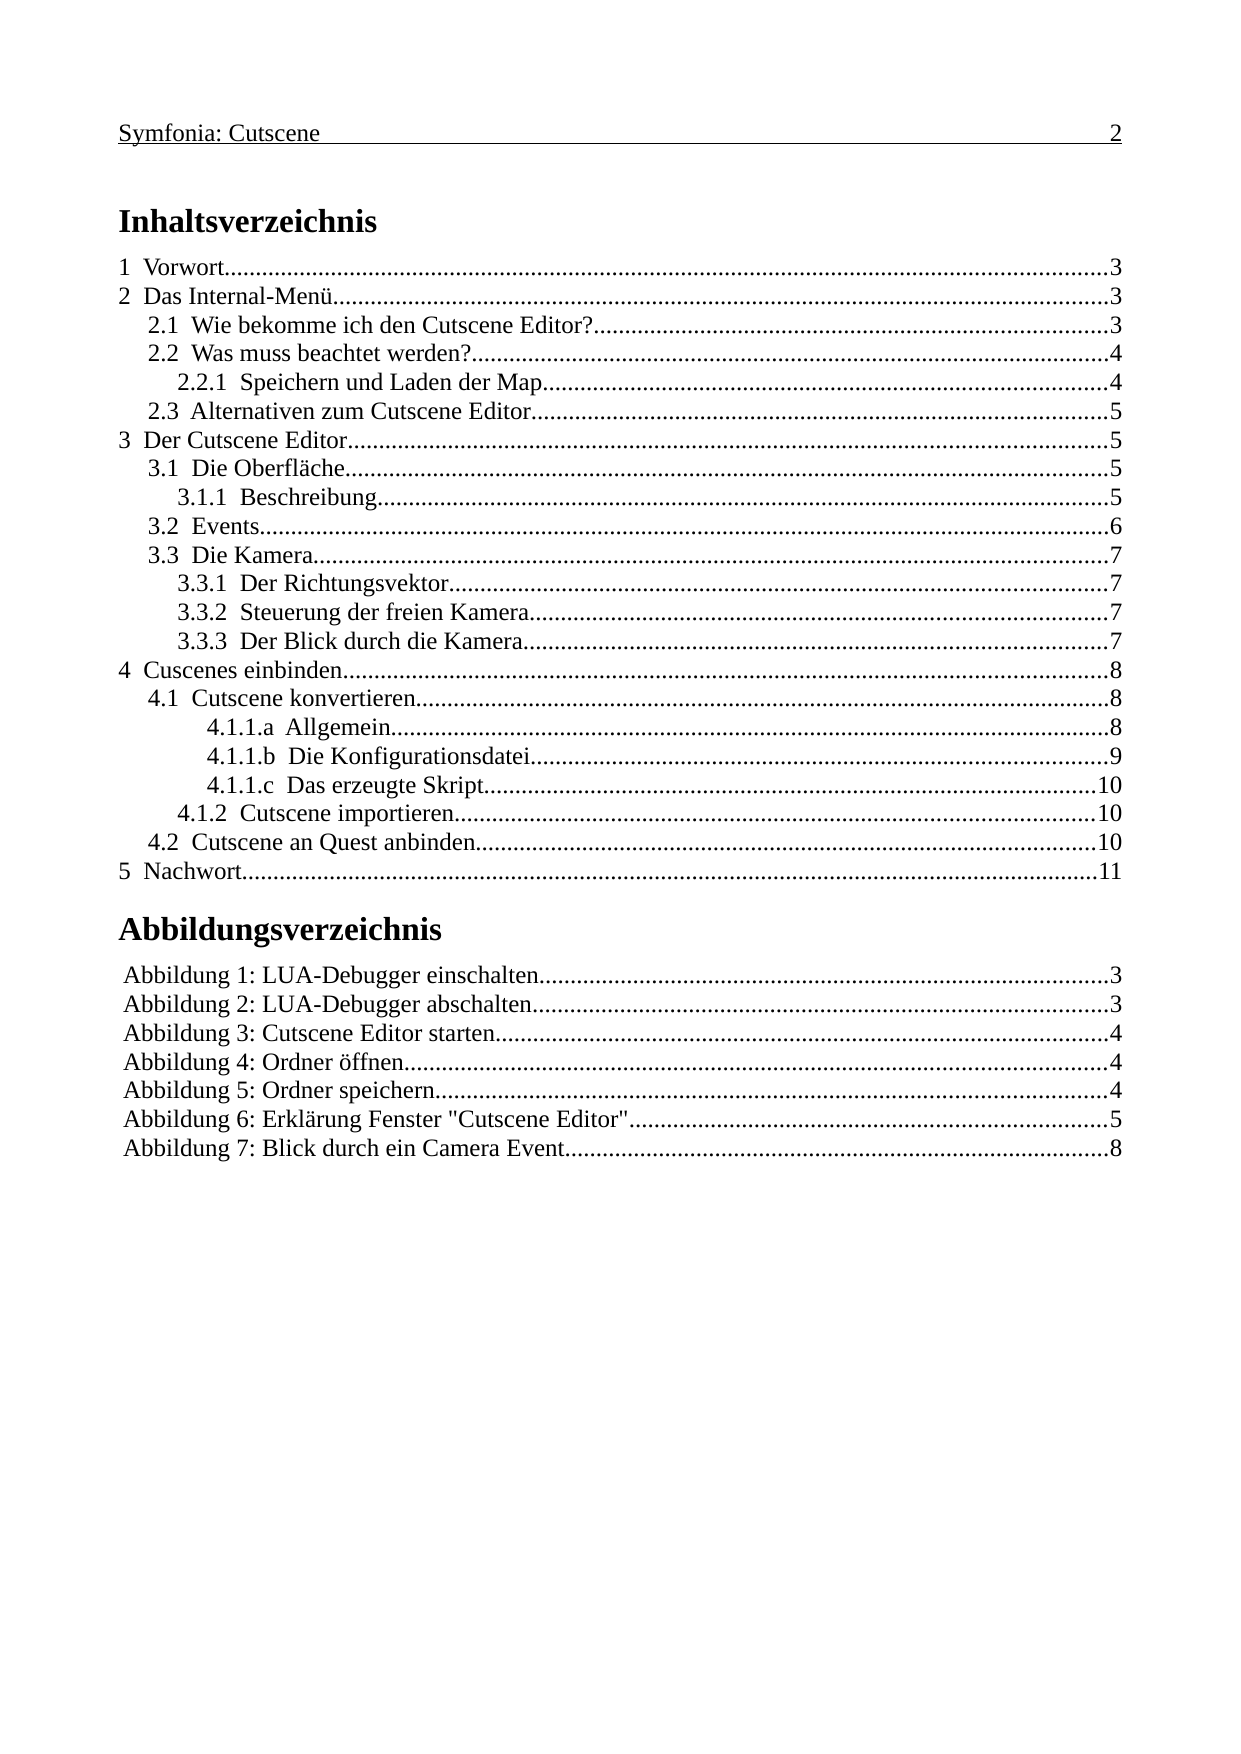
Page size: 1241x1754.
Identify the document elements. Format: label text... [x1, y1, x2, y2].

text 4.2 Cutscene an Quest anbinden 10 [148, 827, 1122, 856]
text 2.1 Wie bekomme ich den Cutscene Editor? 3 [148, 310, 1122, 338]
text 3.2 Events 6 [148, 511, 1122, 540]
text Abbildung 7: Blick durch ein Camera Event 8 [118, 1133, 1122, 1162]
text 3.3.1 Der Richtungsvektor 7 [177, 568, 1122, 597]
text Abbildung 5: Ordner speichern 4 [118, 1076, 1122, 1104]
text 3.1.1 Beschreibung 5 [177, 482, 1122, 511]
subtitle Inhaltsverzeichnis [118, 201, 1122, 240]
text 2.2.1 Speichern und Laden der Map 4 [177, 367, 1122, 396]
text 2.3 Alternativen zum Cutscene Editor 5 [148, 396, 1122, 425]
subtitle Abbildungsverzeichnis [118, 910, 1122, 948]
text 3 Der Cutscene Editor 5 [118, 425, 1122, 453]
text 5 Nachwort 11 [118, 856, 1122, 885]
text 3.3.2 Steuerung der freien Kamera 7 [177, 597, 1122, 626]
text 1 Vorwort 3 [118, 252, 1122, 281]
text Abbildung 1: LUA-Debugger einschalten 3 [118, 961, 1122, 989]
text 3.3.3 Der Blick durch die Kamera 7 [177, 626, 1122, 655]
text Abbildung 4: Ordner öffnen 4 [118, 1047, 1122, 1076]
text 3.3 Die Kamera 7 [148, 540, 1122, 568]
text Abbildung 3: Cutscene Editor starten 4 [118, 1018, 1122, 1047]
text 3.1 Die Oberfläche 5 [148, 453, 1122, 482]
text 2 Das Internal-Menü 3 [118, 281, 1122, 310]
text Abbildung 2: LUA-Debugger abschalten 3 [118, 989, 1122, 1018]
text 4.1.1.c Das erzeugte Skript 10 [207, 770, 1122, 798]
text 4.1.1.b Die Konfigurationsdatei 9 [207, 741, 1122, 770]
text 2.2 Was muss beachtet werden? 4 [148, 338, 1122, 367]
text 4 Cuscenes einbinden 8 [118, 655, 1122, 683]
text 4.1.1.a Allgemein 8 [207, 712, 1122, 741]
text 4.1 Cutscene konvertieren 8 [148, 683, 1122, 712]
text 4.1.2 Cutscene importieren 10 [177, 798, 1122, 827]
text Abbildung 6: Erklärung Fenster "Cutscene Editor" 5 [118, 1104, 1122, 1133]
